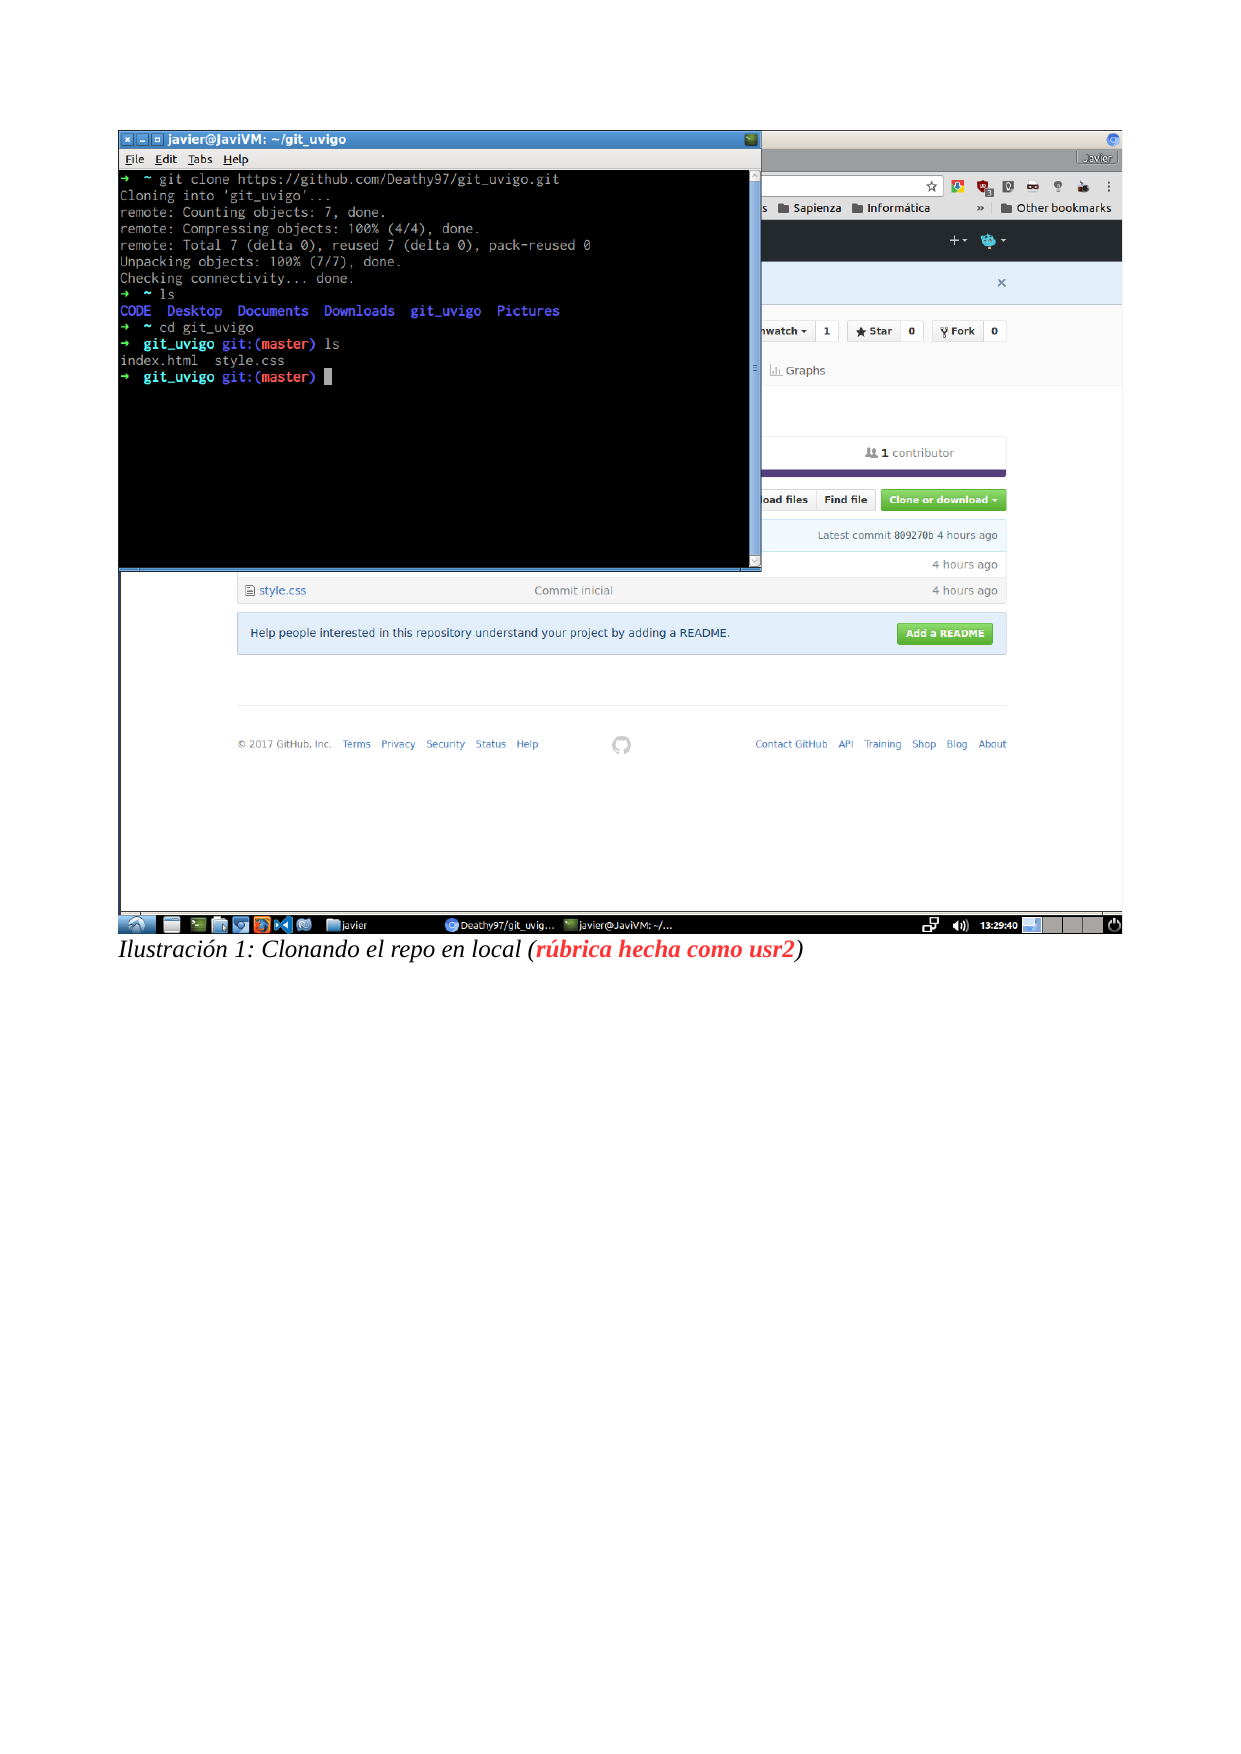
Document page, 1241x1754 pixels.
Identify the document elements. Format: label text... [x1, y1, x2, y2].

text Ilustración 1: Clonando el repo en local (rúbrica hecha como usr2) [118, 934, 1122, 962]
picture [118, 130, 1123, 934]
